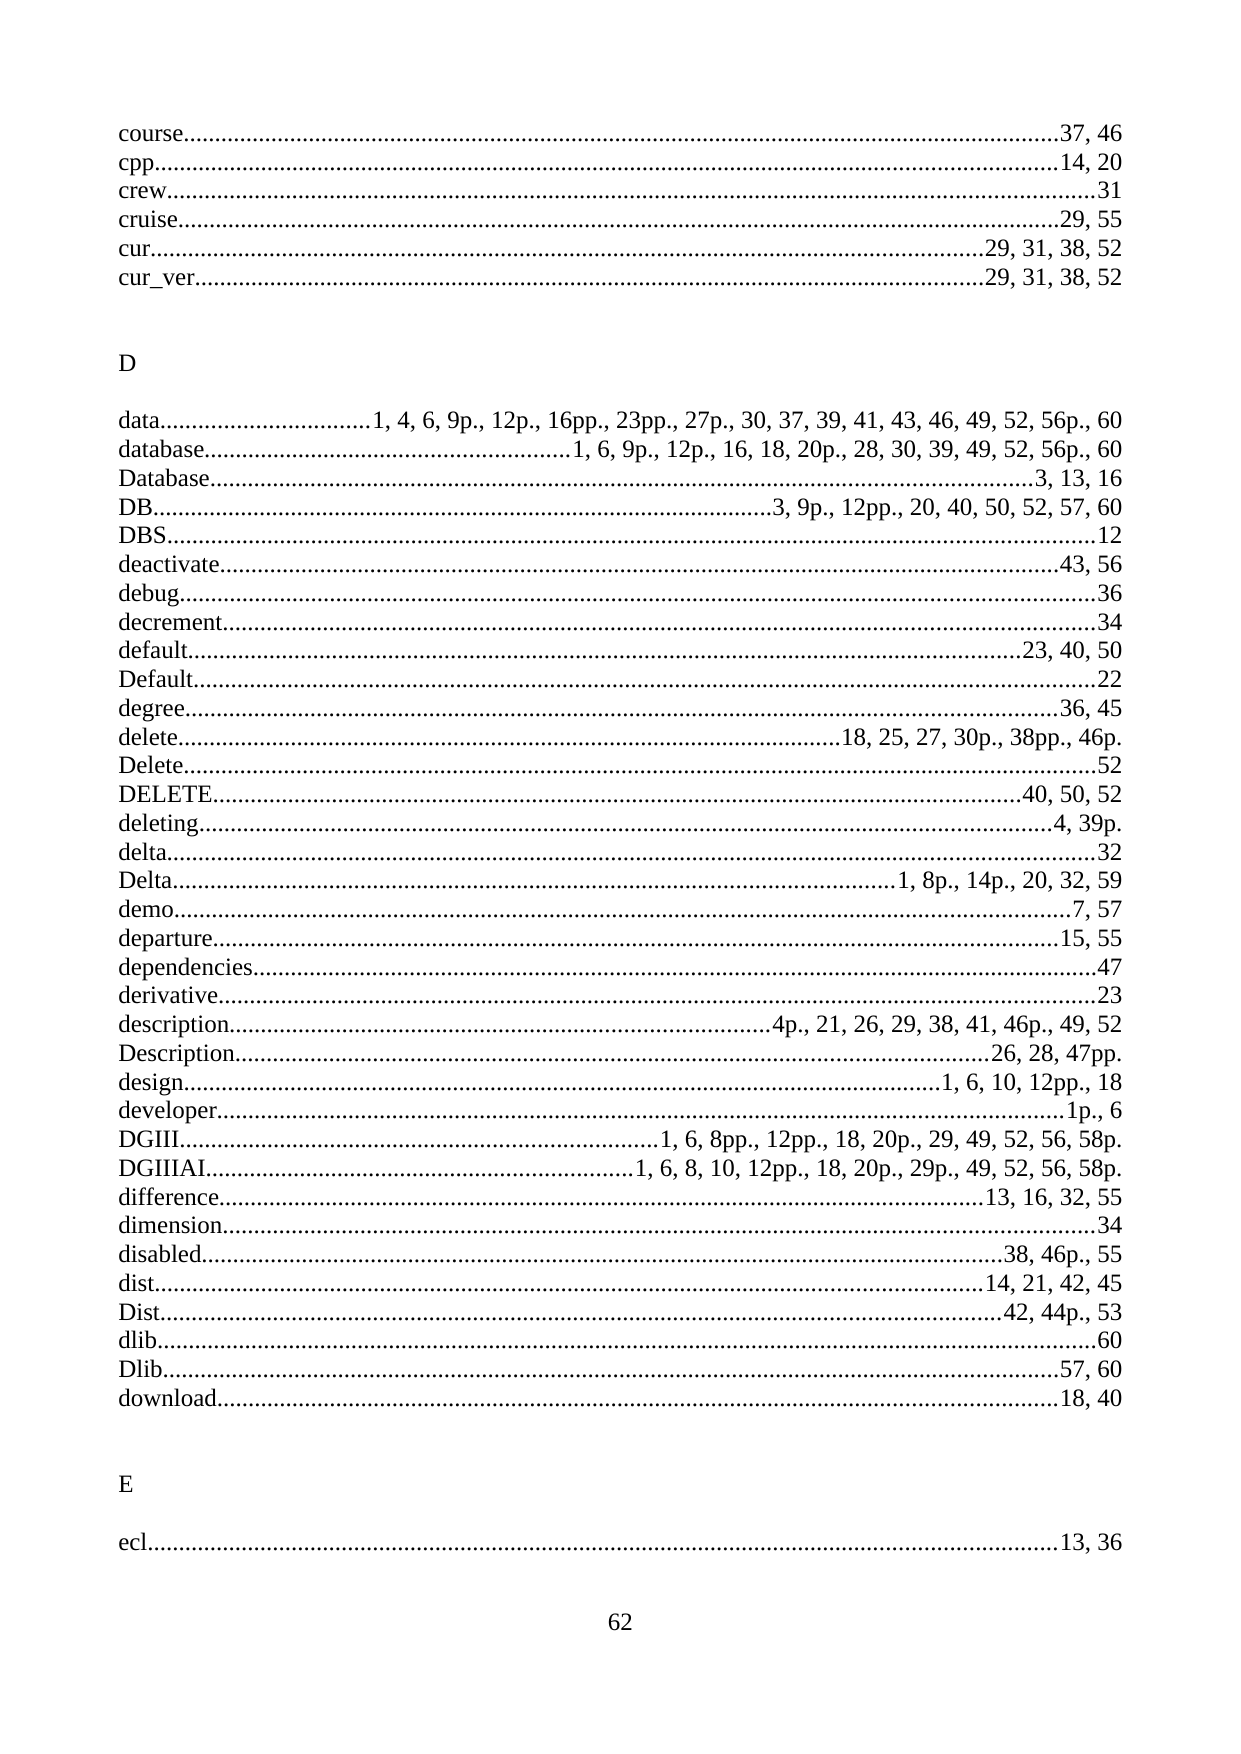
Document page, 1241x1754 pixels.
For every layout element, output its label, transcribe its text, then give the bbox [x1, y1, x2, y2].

text E [118, 1469, 1122, 1498]
text deactivate 43, 56 [118, 549, 1122, 578]
text crew 31 [118, 176, 1122, 204]
text data 1, 4, 6, 9p., 12p., 16pp., 23pp., 27p., 30, 37, 39, 41, 43, 46, 49, 52, 56p., 60 [118, 406, 1122, 434]
text database 1, 6, 9p., 12p., 16, 18, 20p., 28, 30, 39, 49, 52, 56p., 60 [118, 434, 1122, 463]
text Delete 52 [118, 751, 1122, 779]
text departure 15, 55 [118, 923, 1122, 952]
text deleting 4, 39p. [118, 808, 1122, 837]
text cruise 29, 55 [118, 204, 1122, 233]
text course 37, 46 [118, 118, 1122, 147]
text DGIIIAI 1, 6, 8, 10, 12pp., 18, 20p., 29p., 49, 52, 56, 58p. [118, 1153, 1122, 1182]
text DBS 12 [118, 521, 1122, 549]
text cur 29, 31, 38, 52 [118, 233, 1122, 262]
text DB 3, 9p., 12pp., 20, 40, 50, 52, 57, 60 [118, 492, 1122, 521]
text default 23, 40, 50 [118, 636, 1122, 664]
text design 1, 6, 10, 12pp., 18 [118, 1067, 1122, 1096]
text DELETE 40, 50, 52 [118, 779, 1122, 808]
text demo 7, 57 [118, 894, 1122, 923]
text dlib 60 [118, 1326, 1122, 1354]
text degree 36, 45 [118, 693, 1122, 722]
text download 18, 40 [118, 1383, 1122, 1412]
text Default 22 [118, 664, 1122, 693]
text Dlib 57, 60 [118, 1354, 1122, 1383]
text Dist 42, 44p., 53 [118, 1297, 1122, 1326]
text dimension 34 [118, 1211, 1122, 1239]
text difference 13, 16, 32, 55 [118, 1182, 1122, 1211]
text cpp 14, 20 [118, 147, 1122, 176]
text Delta 1, 8p., 14p., 20, 32, 59 [118, 866, 1122, 894]
text ecl 13, 36 [118, 1527, 1122, 1556]
text DGIII 1, 6, 8pp., 12pp., 18, 20p., 29, 49, 52, 56, 58p. [118, 1124, 1122, 1153]
text debug 36 [118, 578, 1122, 607]
text dist 14, 21, 42, 45 [118, 1268, 1122, 1297]
text delta 32 [118, 837, 1122, 866]
text decrement 34 [118, 607, 1122, 636]
text developer 1p., 6 [118, 1096, 1122, 1124]
text dependencies 47 [118, 952, 1122, 981]
text D [118, 348, 1122, 377]
text derivative 23 [118, 981, 1122, 1009]
text Description 26, 28, 47pp. [118, 1038, 1122, 1067]
text description 4p., 21, 26, 29, 38, 41, 46p., 49, 52 [118, 1009, 1122, 1038]
text Database 3, 13, 16 [118, 463, 1122, 492]
text cur_ver 29, 31, 38, 52 [118, 262, 1122, 291]
text disabled 38, 46p., 55 [118, 1239, 1122, 1268]
text delete 18, 25, 27, 30p., 38pp., 46p. [118, 722, 1122, 751]
